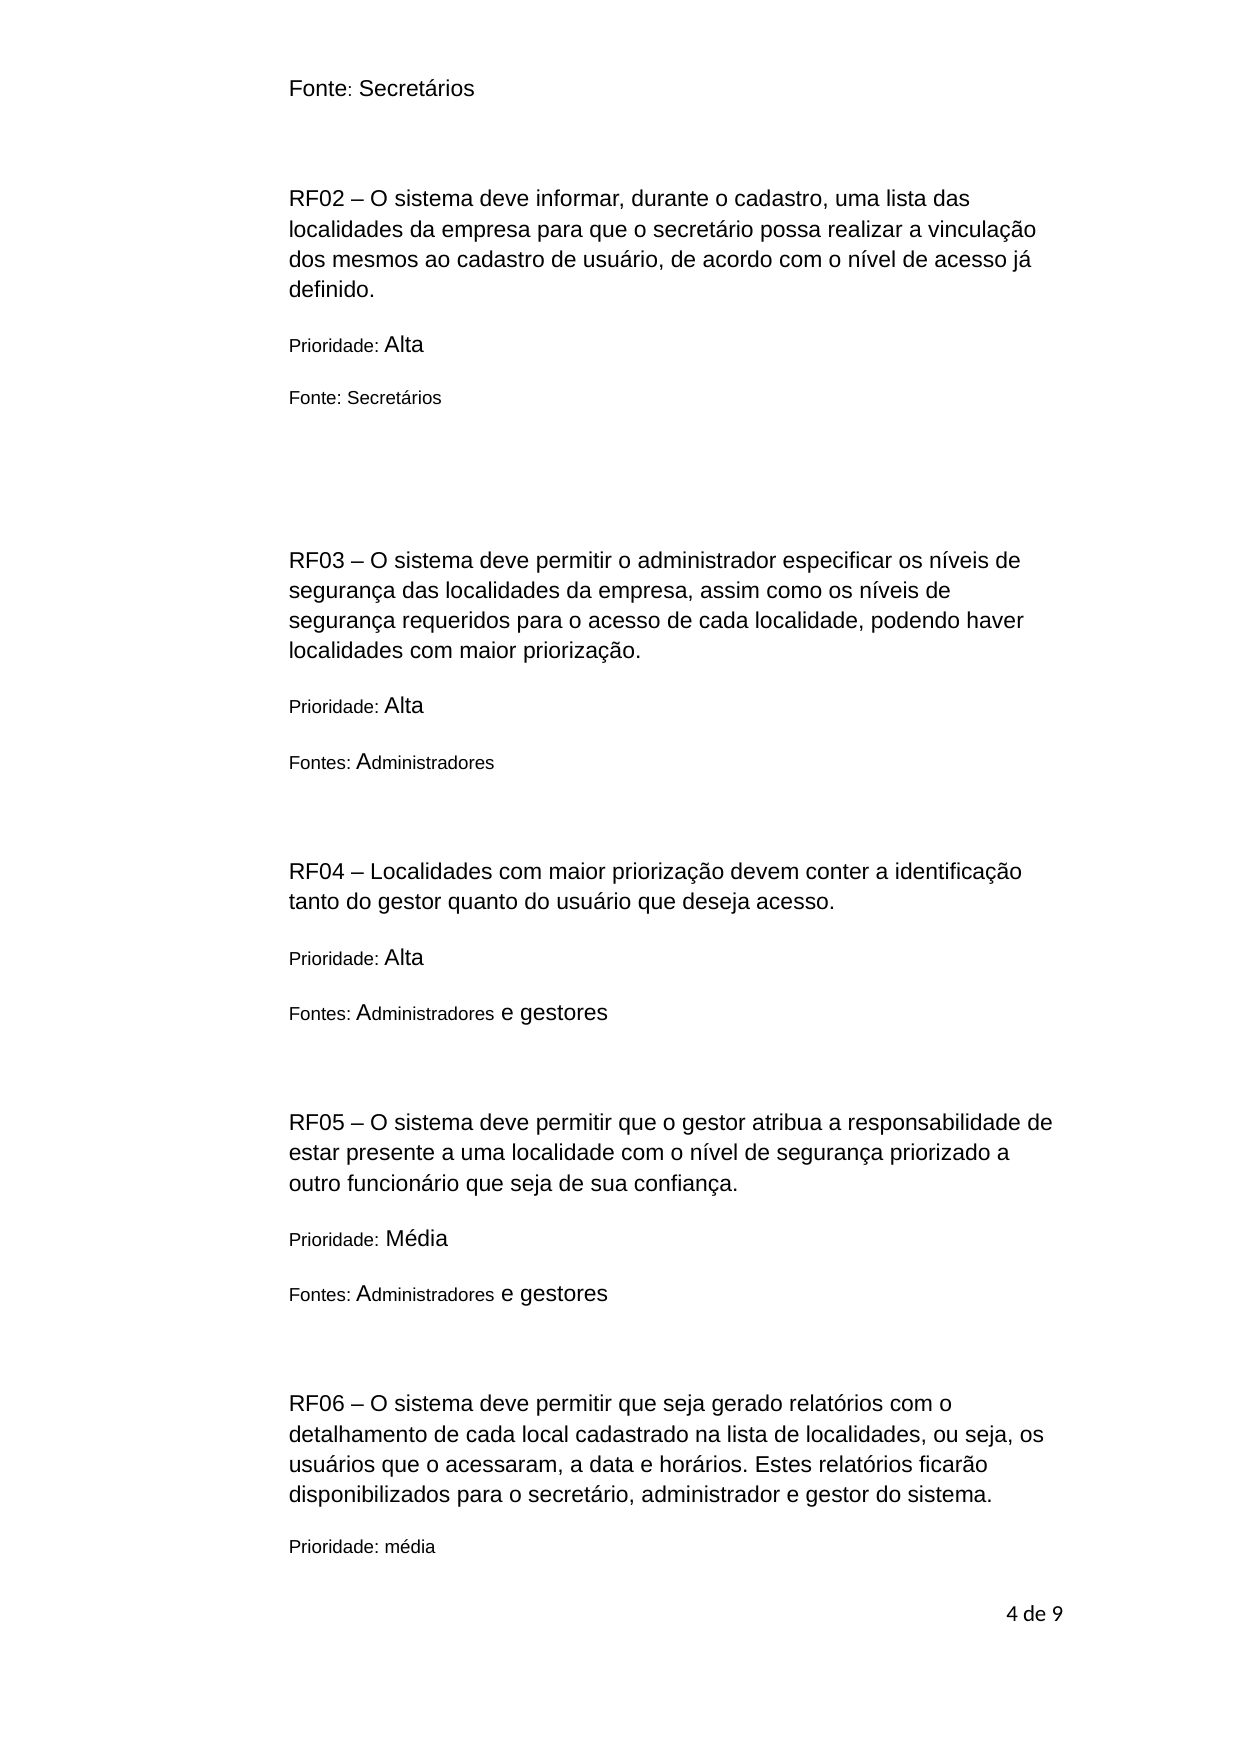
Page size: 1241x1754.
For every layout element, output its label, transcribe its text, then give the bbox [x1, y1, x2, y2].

text Fonte: Secretários [288, 386, 1063, 408]
text RF03 – O sistema deve permitir o administrador especificar os níveis de segurança das localidades da empresa, assim como os níveis de segurança requeridos para o acesso de cada localidade, podendo haver localidades com maior priorização. [288, 547, 1063, 664]
text Fontes: Administradores e gestores [288, 1280, 1063, 1306]
text Fontes: Administradores [288, 748, 1063, 774]
text RF02 – O sistema deve informar, durante o cadastro, uma lista das localidades da empresa para que o secretário possa realizar a vinculação dos mesmos ao cadastro de usuário, de acordo com o nível de acesso já definido. [288, 185, 1063, 302]
text Prioridade: Média [288, 1225, 1063, 1251]
text Prioridade: Alta [288, 692, 1063, 719]
text Prioridade: Alta [288, 331, 1063, 358]
text Fontes: Administradores e gestores [288, 999, 1063, 1025]
text Prioridade: Alta [288, 943, 1063, 970]
text RF04 – Localidades com maior priorização devem conter a identificação tanto do gestor quanto do usuário que deseja acesso. [288, 858, 1063, 915]
text RF05 – O sistema deve permitir que o gestor atribua a responsabilidade de estar presente a uma localidade com o nível de segurança priorizado a outro funcionário que seja de sua confiança. [288, 1109, 1063, 1196]
text Fonte: Secretários [288, 75, 1063, 101]
text Prioridade: média [288, 1536, 1063, 1558]
text RF06 – O sistema deve permitir que seja gerado relatórios com o detalhamento de cada local cadastrado na lista de localidades, ou seja, os usuários que o acessaram, a data e horários. Estes relatórios ficarão disponibilizados para o secretário, administrador e gestor do sistema. [288, 1390, 1063, 1507]
